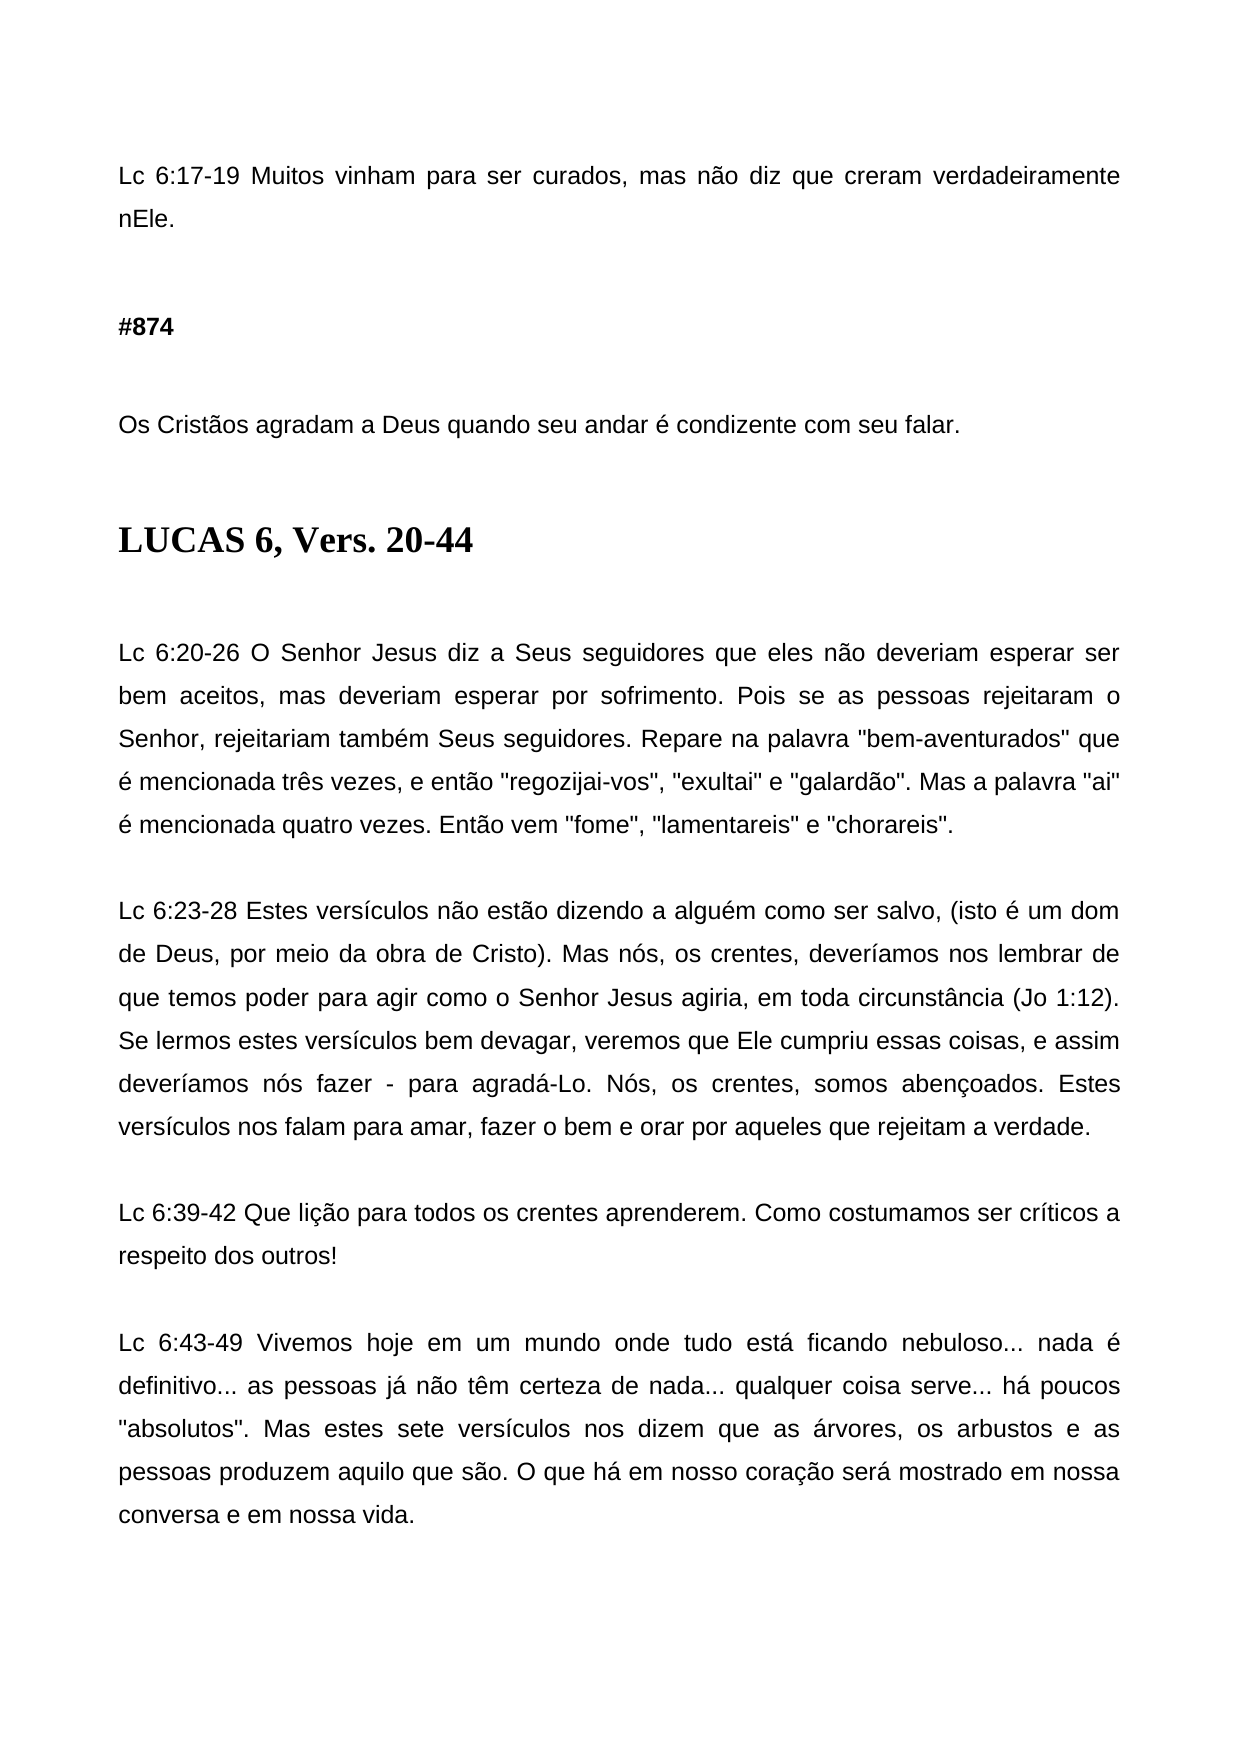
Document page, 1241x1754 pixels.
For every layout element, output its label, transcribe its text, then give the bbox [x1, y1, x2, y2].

subtitle #874 [118, 311, 1122, 340]
text Lc 6:23-28 Estes versículos não estão dizendo a alguém como ser salvo, (isto é um dom de Deus, por meio da obra de Cristo). Mas nós, os crentes, deveríamos nos lembrar de que temos poder para agir como o Senhor Jesus agiria, em toda circunstância (Jo 1:12). Se lermos estes versículos bem devagar, veremos que Ele cumpriu essas coisas, e assim deveríamos nós fazer - para agradá-Lo. Nós, os crentes, somos abençoados. Estes versículos nos falam para amar, fazer o bem e orar por aqueles que rejeitam a verdade. [118, 896, 1122, 1141]
text Lc 6:17-19 Muitos vinham para ser curados, mas não diz que creram verdadeiramente nEle. [118, 161, 1122, 233]
text Os Cristãos agradam a Deus quando seu andar é condizente com seu falar. [118, 410, 1122, 439]
text Lc 6:20-26 O Senhor Jesus diz a Seus seguidores que eles não deveriam esperar ser bem aceitos, mas deveriam esperar por sofrimento. Pois se as pessoas rejeitaram o Senhor, rejeitariam também Seus seguidores. Repare na palavra "bem-aventurados" que é mencionada três vezes, e então "regozijai-vos", "exultai" e "galardão". Mas a palavra "ai" é mencionada quatro vezes. Então vem "fome", "lamentareis" e "chorareis". [118, 638, 1122, 839]
text Lc 6:39-42 Que lição para todos os crentes aprenderem. Como costumamos ser críticos a respeito dos outros! [118, 1198, 1122, 1270]
subtitle LUCAS 6, Vers. 20-44 [118, 517, 1122, 560]
text Lc 6:43-49 Vivemos hoje em um mundo onde tudo está ficando nebuloso... nada é definitivo... as pessoas já não têm certeza de nada... qualquer coisa serve... há poucos "absolutos". Mas estes sete versículos nos dizem que as árvores, os arbustos e as pessoas produzem aquilo que são. O que há em nosso coração será mostrado em nossa conversa e em nossa vida. [118, 1328, 1122, 1529]
